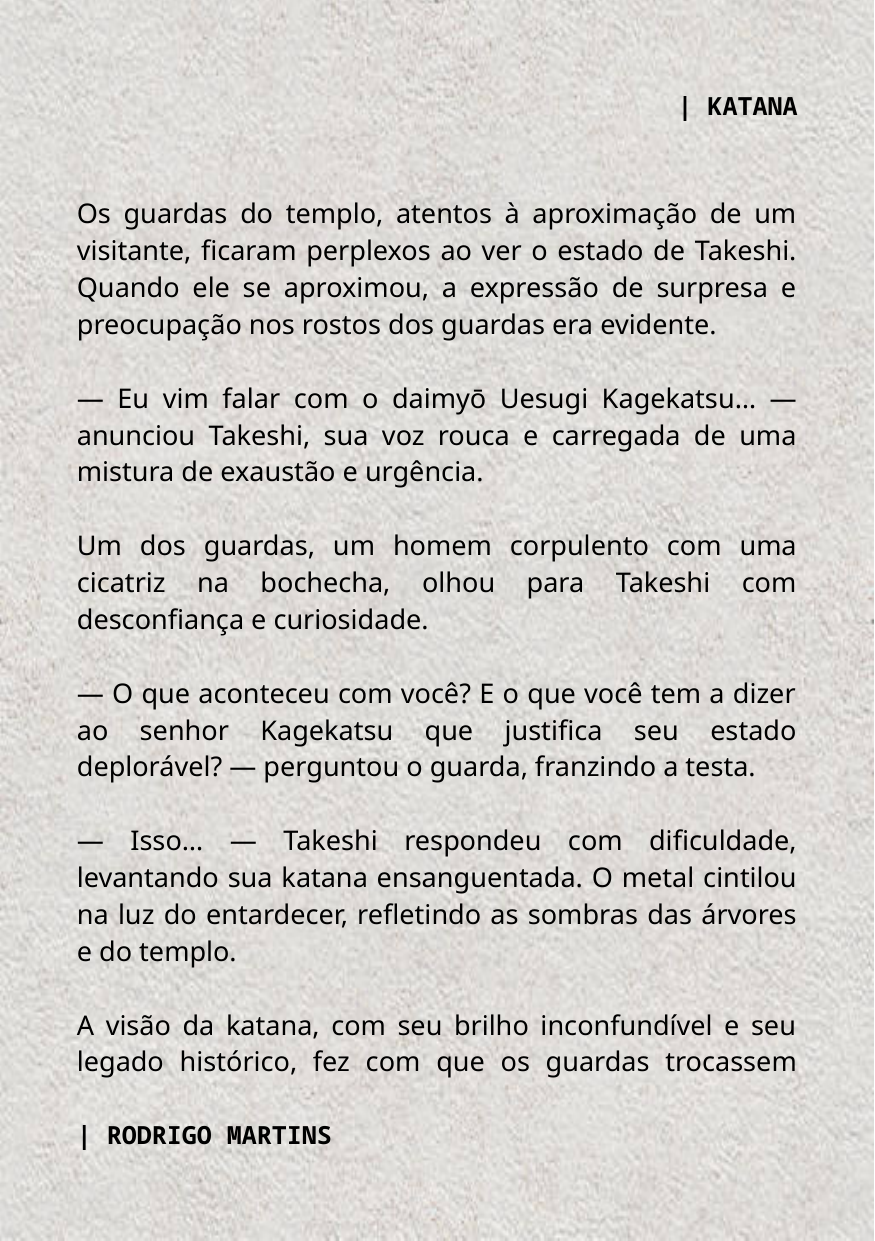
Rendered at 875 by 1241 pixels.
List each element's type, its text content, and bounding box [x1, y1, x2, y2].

text Um dos guardas, um homem corpulento com uma cicatriz na bochecha, olhou para Takeshi com desconfiança e curiosidade. [74, 527, 800, 637]
picture [0, 0, 874, 1241]
text — Isso… — Takeshi respondeu com dificuldade, levantando sua katana ensanguentada. O metal cintilou na luz do entardecer, refletindo as sombras das árvores e do templo. [74, 822, 800, 969]
text — Eu vim falar com o daimyō Uesugi Kagekatsu… — anunciou Takeshi, sua voz rouca e carregada de uma mistura de exaustão e urgência. [74, 379, 800, 490]
text Os guardas do templo, atentos à aproximação de um visitante, ficaram perplexos ao ver o estado de Takeshi. Quando ele se aproximou, a expressão de surpresa e preocupação nos rostos dos guardas era evidente. [74, 195, 800, 342]
text — O que aconteceu com você? E o que você tem a dizer ao senhor Kagekatsu que justifica seu estado deplorável? — perguntou o guarda, franzindo a testa. [74, 674, 800, 785]
text A visão da katana, com seu brilho inconfundível e seu legado histórico, fez com que os guardas trocassem [74, 1006, 800, 1083]
